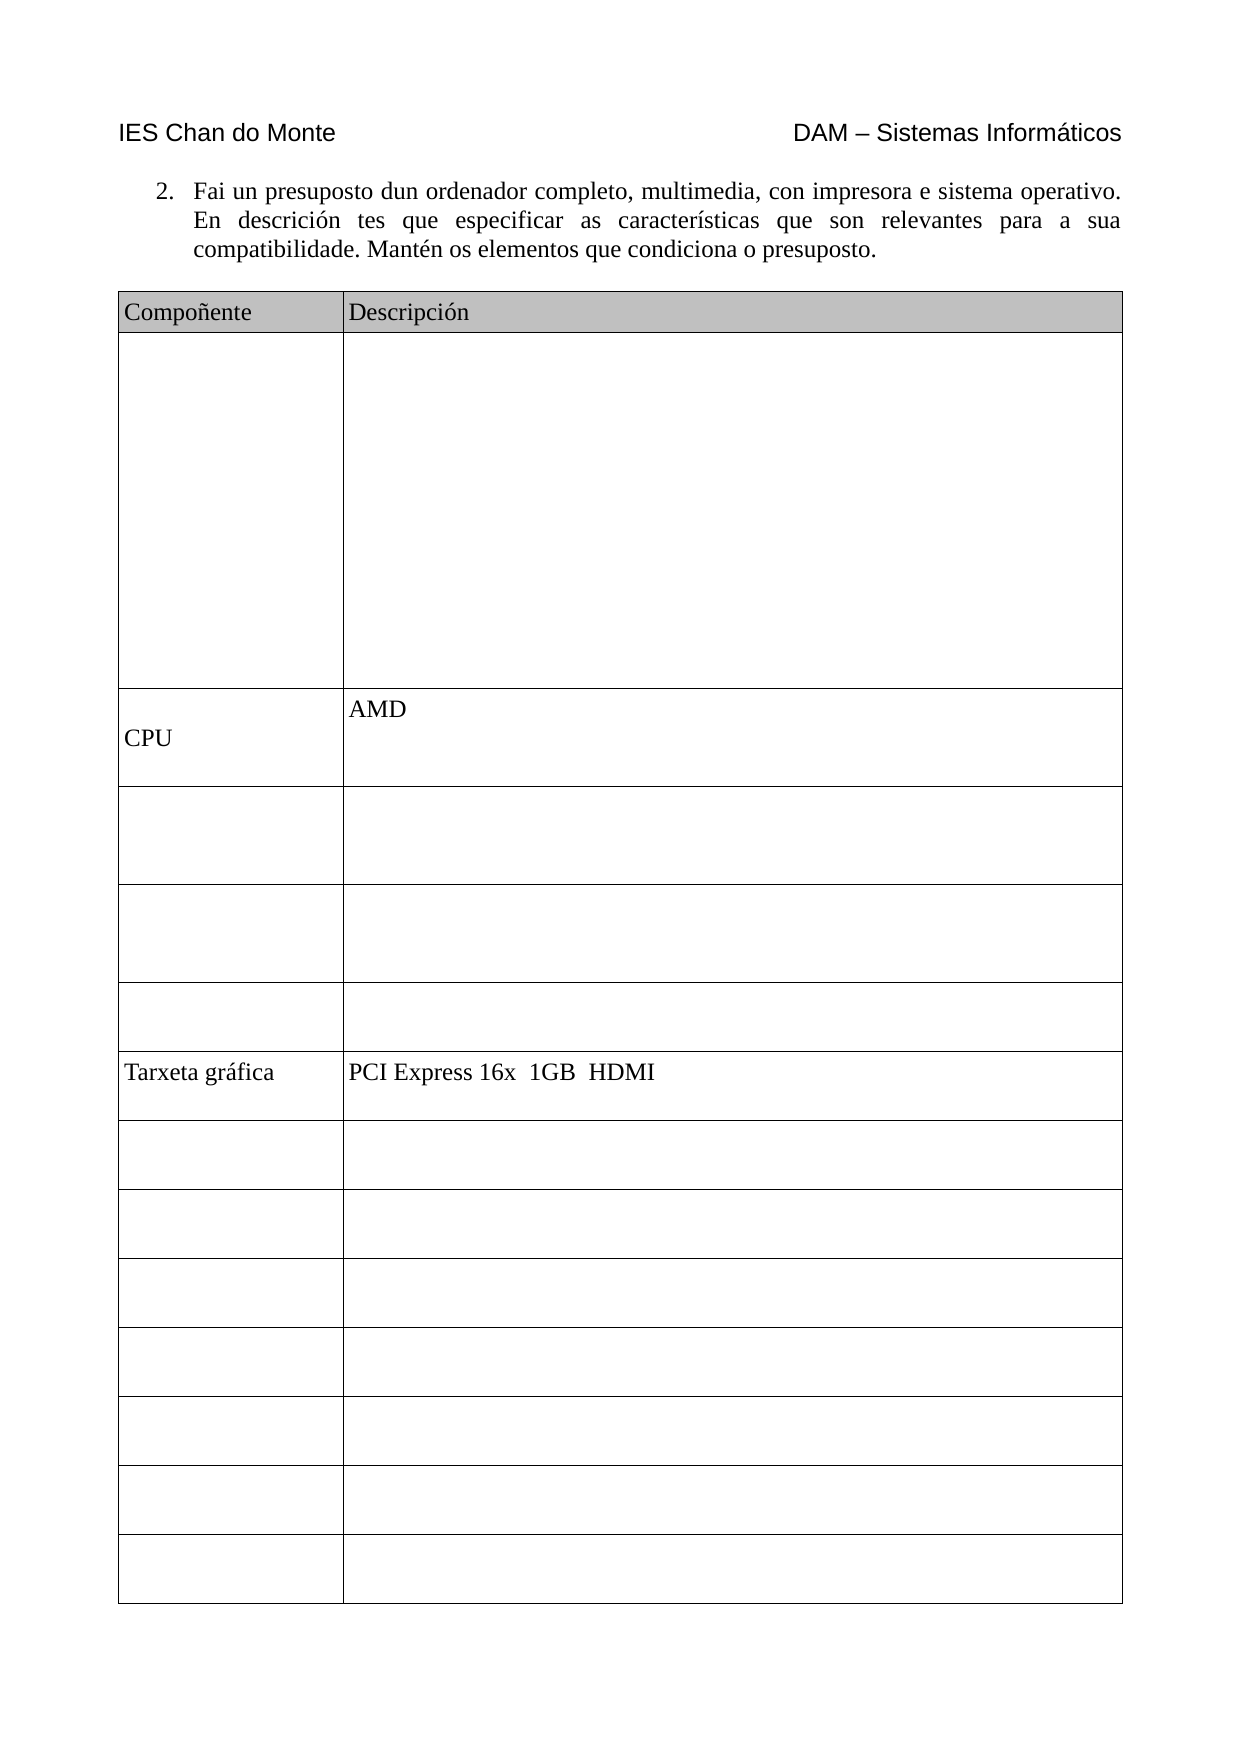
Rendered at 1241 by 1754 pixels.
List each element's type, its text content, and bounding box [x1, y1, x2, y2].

table_cell [119, 983, 343, 1051]
table_cell [344, 1397, 1122, 1465]
table_cell [344, 1535, 1122, 1603]
table_header Descripción [344, 292, 1122, 332]
table_cell [119, 1328, 343, 1396]
table_cell [344, 787, 1122, 884]
table_cell [344, 1190, 1122, 1258]
table_cell [119, 1397, 343, 1465]
table_cell [119, 1466, 343, 1534]
table_cell [344, 1328, 1122, 1396]
table_cell [344, 1259, 1122, 1327]
table_cell [344, 1466, 1122, 1534]
table_header Compoñente [119, 292, 343, 332]
table_cell [119, 1259, 343, 1327]
table_cell Tarxeta gráfica [119, 1052, 343, 1120]
table_cell [344, 333, 1122, 688]
table_cell [119, 1190, 343, 1258]
table_cell [119, 1535, 343, 1603]
table_cell [119, 885, 343, 982]
table_cell [119, 787, 343, 884]
table_cell AMD [344, 689, 1122, 786]
table_cell CPU [119, 689, 343, 786]
table_cell [344, 885, 1122, 982]
table_cell [119, 1121, 343, 1189]
table_cell [344, 983, 1122, 1051]
list Fai un presuposto dun ordenador completo, multimedia, con impresora e sistema operativo. En descrición tes que especificar as características que son relevantes para a sua compatibilidade. Mantén os elementos que condiciona o presuposto. [156, 176, 1122, 263]
table_cell [119, 333, 343, 688]
table_cell [344, 1121, 1122, 1189]
table_cell PCI Express 16x 1GB HDMI [344, 1052, 1122, 1120]
